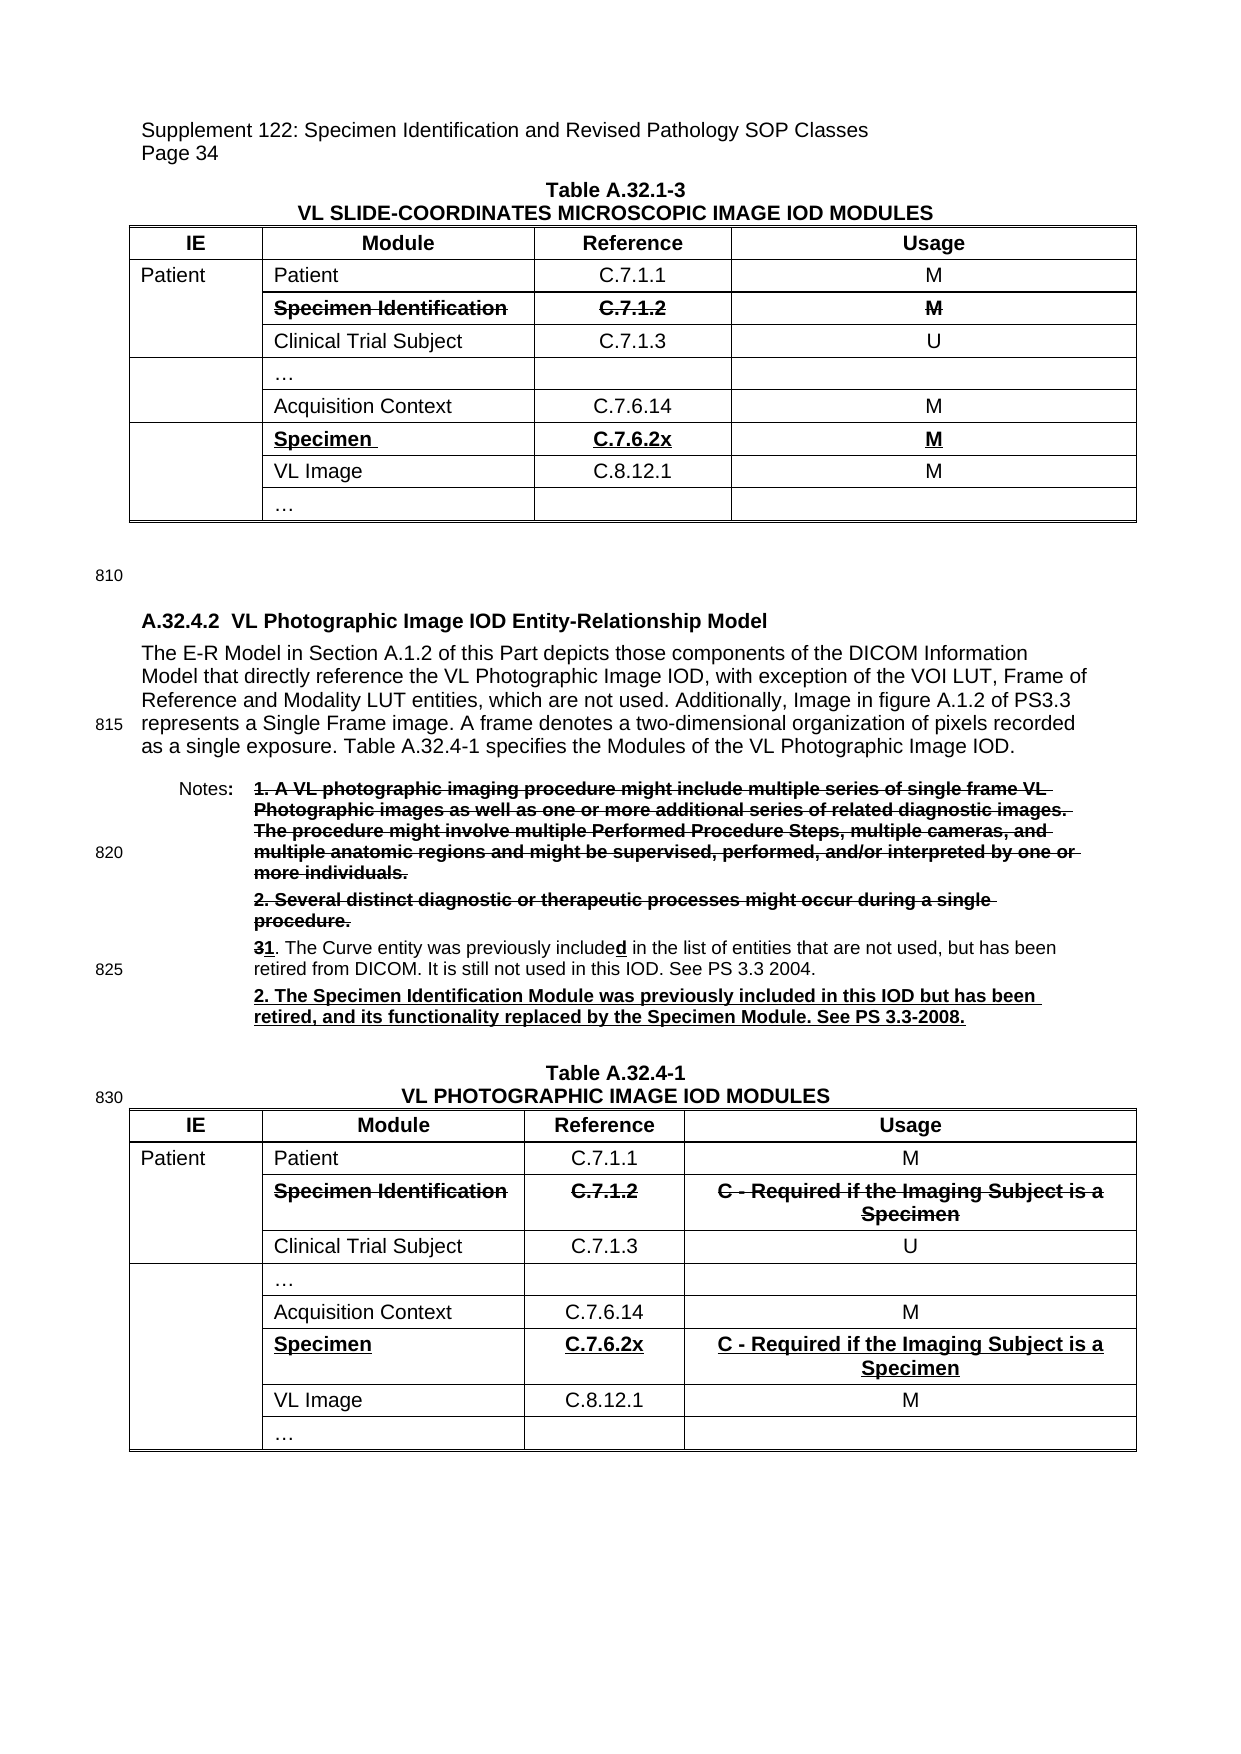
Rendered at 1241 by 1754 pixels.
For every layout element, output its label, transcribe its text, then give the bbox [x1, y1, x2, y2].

table_cell [130, 1328, 262, 1383]
table_cell U [685, 1231, 1136, 1262]
table_cell [525, 1417, 684, 1449]
text Notes: 1. A VL photographic imaging procedure might include multiple series of single frame VL Photographic images as well as one or more additional series of related diagnostic images. The procedure might involve multiple Performed Procedure Steps, multiple cameras, and multiple anatomic regions and might be supervised, performed, and/or interpreted by one or more individuals. [178, 779, 1091, 883]
table_cell [732, 488, 1136, 520]
table_cell C.7.1.3 [525, 1231, 684, 1262]
table_cell C.7.1.1 [535, 260, 731, 291]
table_header Module [263, 228, 534, 259]
table_cell [130, 487, 262, 520]
table_cell M [732, 260, 1136, 291]
text 2. Several distinct diagnostic or therapeutic processes might occur during a single procedure. [253, 889, 1091, 931]
table_cell Specimen Identification [263, 1175, 524, 1230]
table_cell [130, 455, 262, 487]
table_cell [732, 358, 1136, 389]
table_header Usage [685, 1111, 1136, 1141]
table_cell U [732, 325, 1136, 357]
table_cell M [732, 293, 1136, 324]
table_cell [130, 291, 262, 324]
table_cell C.8.12.1 [535, 456, 731, 487]
table_cell C.7.6.2x [535, 423, 731, 454]
table_cell Clinical Trial Subject [263, 325, 534, 357]
title Table A.32.1-3 VL Slide-Coordinates Microscopic Image IOD MODULES [141, 178, 1090, 225]
table_cell C.8.12.1 [525, 1385, 684, 1416]
table_cell C.7.6.2x [525, 1329, 684, 1383]
table_cell Patient [130, 260, 262, 291]
table_cell [130, 1416, 262, 1449]
text 31. The Curve entity was previously included in the list of entities that are not used, but has been retired from DICOM. It is still not used in this IOD. See PS 3.3 2004. [253, 938, 1091, 979]
table_cell [535, 488, 731, 520]
table_cell M [732, 456, 1136, 487]
text 2. The Specimen Identification Module was previously included in this IOD but has been retired, and its functionality replaced by the Specimen Module. See PS 3.3-2008. [253, 986, 1091, 1028]
table_cell [685, 1264, 1136, 1295]
table_cell VL Image [263, 456, 534, 487]
table_cell M [685, 1143, 1136, 1174]
table_cell … [263, 1417, 524, 1449]
table_header IE [130, 228, 262, 259]
table_cell C.7.1.2 [525, 1175, 684, 1230]
table_cell [130, 358, 262, 389]
table_cell [525, 1264, 684, 1295]
title Table A.32.4-1 VL PHOTOGRAPHIC IMAGE IOD MODULES [141, 1061, 1090, 1108]
table_cell Patient [130, 1143, 262, 1174]
table_header IE [130, 1111, 262, 1141]
table_cell Clinical Trial Subject [263, 1231, 524, 1262]
subtitle A.32.4.2 VL Photographic Image IOD Entity-Relationship Model [141, 610, 1090, 633]
table_cell C.7.6.14 [525, 1296, 684, 1328]
table_cell C - Required if the Imaging Subject is a Specimen [685, 1329, 1136, 1383]
table_cell [130, 1384, 262, 1416]
table_header Module [263, 1111, 524, 1141]
table_cell VL Image [263, 1385, 524, 1416]
table_cell C.7.1.3 [535, 325, 731, 357]
table_cell Patient [263, 260, 534, 291]
table_header Reference [525, 1111, 684, 1141]
table_cell C.7.6.14 [535, 390, 731, 422]
table_cell C - Required if the Imaging Subject is a Specimen [685, 1175, 1136, 1230]
table_cell [535, 358, 731, 389]
table_cell Acquisition Context [263, 390, 534, 422]
table_cell Acquisition Context [263, 1296, 524, 1328]
text The E-R Model in Section A.1.2 of this Part depicts those components of the DICOM Information Model that directly reference the VL Photographic Image IOD, with exception of the VOI LUT, Frame of Reference and Modality LUT entities, which are not used. Additionally, Image in figure A.1.2 of PS3.3 represents a Single Frame image. A frame denotes a two-dimensional organization of pixels recorded as a single exposure. Table A.32.4-1 specifies the Modules of the VL Photographic Image IOD. [141, 642, 1090, 758]
table_cell [130, 1174, 262, 1230]
table_cell C.7.1.2 [535, 293, 731, 324]
table_cell … [263, 358, 534, 389]
table_cell M [685, 1296, 1136, 1328]
table_cell M [732, 423, 1136, 454]
table_cell [130, 1295, 262, 1328]
table_cell C.7.1.1 [525, 1143, 684, 1174]
table_cell [130, 389, 262, 422]
table_cell M [685, 1385, 1136, 1416]
table_cell [130, 324, 262, 357]
table_cell M [732, 390, 1136, 422]
table_cell Specimen [263, 423, 534, 454]
table_cell [130, 1230, 262, 1262]
table_cell [685, 1417, 1136, 1449]
table_cell Specimen [263, 1329, 524, 1383]
table_cell … [263, 488, 534, 520]
table_cell Specimen Identification [263, 293, 534, 324]
table_cell [130, 423, 262, 454]
table_header Usage [732, 228, 1136, 259]
table_cell Patient [263, 1143, 524, 1174]
table_cell … [263, 1264, 524, 1295]
table_header Reference [535, 228, 731, 259]
table_cell [130, 1264, 262, 1295]
